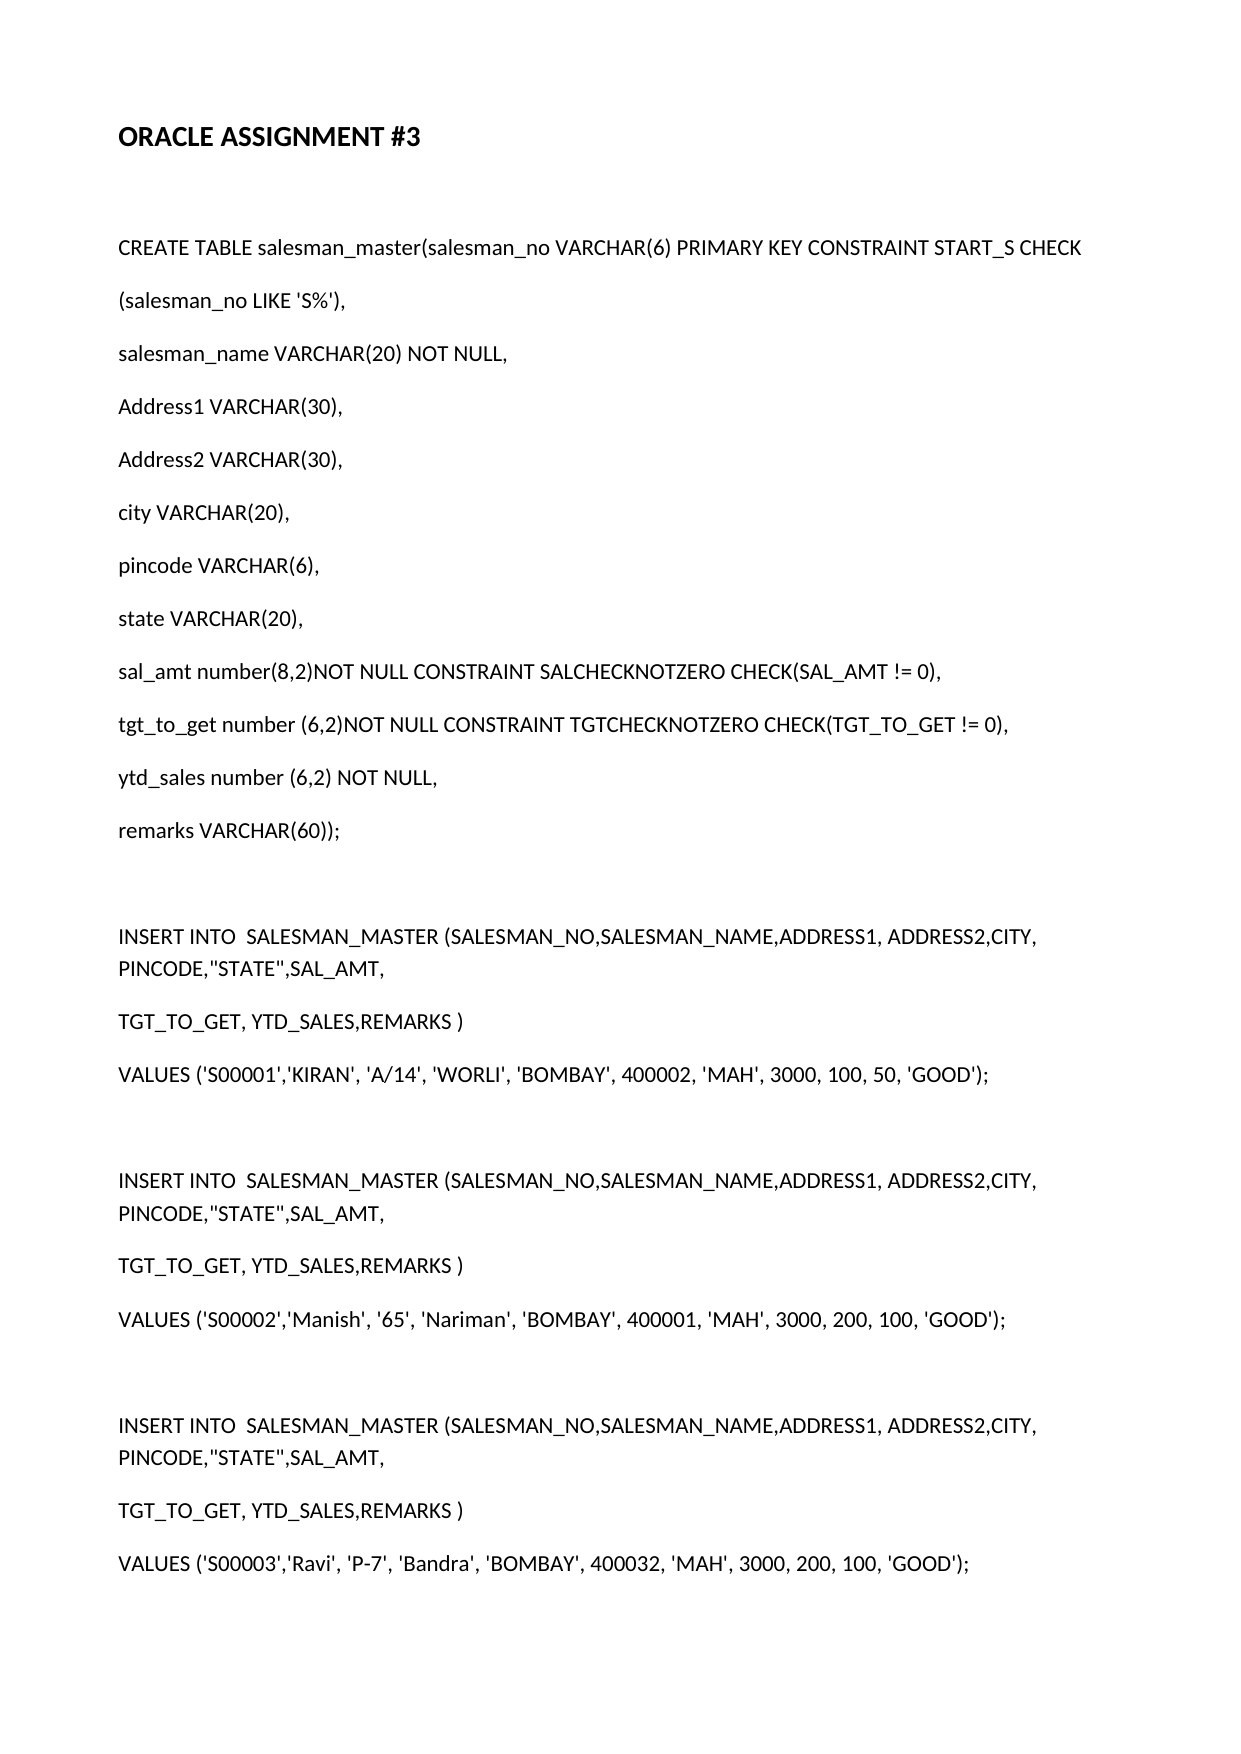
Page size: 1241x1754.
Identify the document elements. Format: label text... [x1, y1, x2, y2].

text pincode VARCHAR(6), [118, 551, 1122, 579]
text VALUES ('S00002','Manish', '65', 'Nariman', 'BOMBAY', 400001, 'MAH', 3000, 200, 100, 'GOOD'); [118, 1305, 1122, 1333]
text Address1 VARCHAR(30), [118, 392, 1122, 420]
text state VARCHAR(20), [118, 604, 1122, 632]
text VALUES ('S00003','Ravi', 'P-7', 'Bandra', 'BOMBAY', 400032, 'MAH', 3000, 200, 100, 'GOOD'); [118, 1549, 1122, 1577]
text ytd_sales number (6,2) NOT NULL, [118, 763, 1122, 791]
text (salesman_no LIKE 'S%'), [118, 286, 1122, 314]
text Address2 VARCHAR(30), [118, 445, 1122, 473]
text ORACLE ASSIGNMENT #3 [118, 118, 1122, 154]
text INSERT INTO SALESMAN_MASTER (SALESMAN_NO,SALESMAN_NAME,ADDRESS1, ADDRESS2,CITY, PINCODE,"STATE",SAL_AMT, [118, 1166, 1122, 1227]
text INSERT INTO SALESMAN_MASTER (SALESMAN_NO,SALESMAN_NAME,ADDRESS1, ADDRESS2,CITY, PINCODE,"STATE",SAL_AMT, [118, 1411, 1122, 1471]
text city VARCHAR(20), [118, 498, 1122, 526]
text INSERT INTO SALESMAN_MASTER (SALESMAN_NO,SALESMAN_NAME,ADDRESS1, ADDRESS2,CITY, PINCODE,"STATE",SAL_AMT, [118, 922, 1122, 982]
text salesman_name VARCHAR(20) NOT NULL, [118, 339, 1122, 367]
text tgt_to_get number (6,2)NOT NULL CONSTRAINT TGTCHECKNOTZERO CHECK(TGT_TO_GET != 0), [118, 710, 1122, 738]
text sal_amt number(8,2)NOT NULL CONSTRAINT SALCHECKNOTZERO CHECK(SAL_AMT != 0), [118, 657, 1122, 685]
text VALUES ('S00001','KIRAN', 'A/14', 'WORLI', 'BOMBAY', 400002, 'MAH', 3000, 100, 50, 'GOOD'); [118, 1060, 1122, 1088]
text TGT_TO_GET, YTD_SALES,REMARKS ) [118, 1496, 1122, 1524]
text CREATE TABLE salesman_master(salesman_no VARCHAR(6) PRIMARY KEY CONSTRAINT START_S CHECK [118, 233, 1122, 261]
text TGT_TO_GET, YTD_SALES,REMARKS ) [118, 1252, 1122, 1280]
text remarks VARCHAR(60)); [118, 816, 1122, 844]
text TGT_TO_GET, YTD_SALES,REMARKS ) [118, 1007, 1122, 1035]
